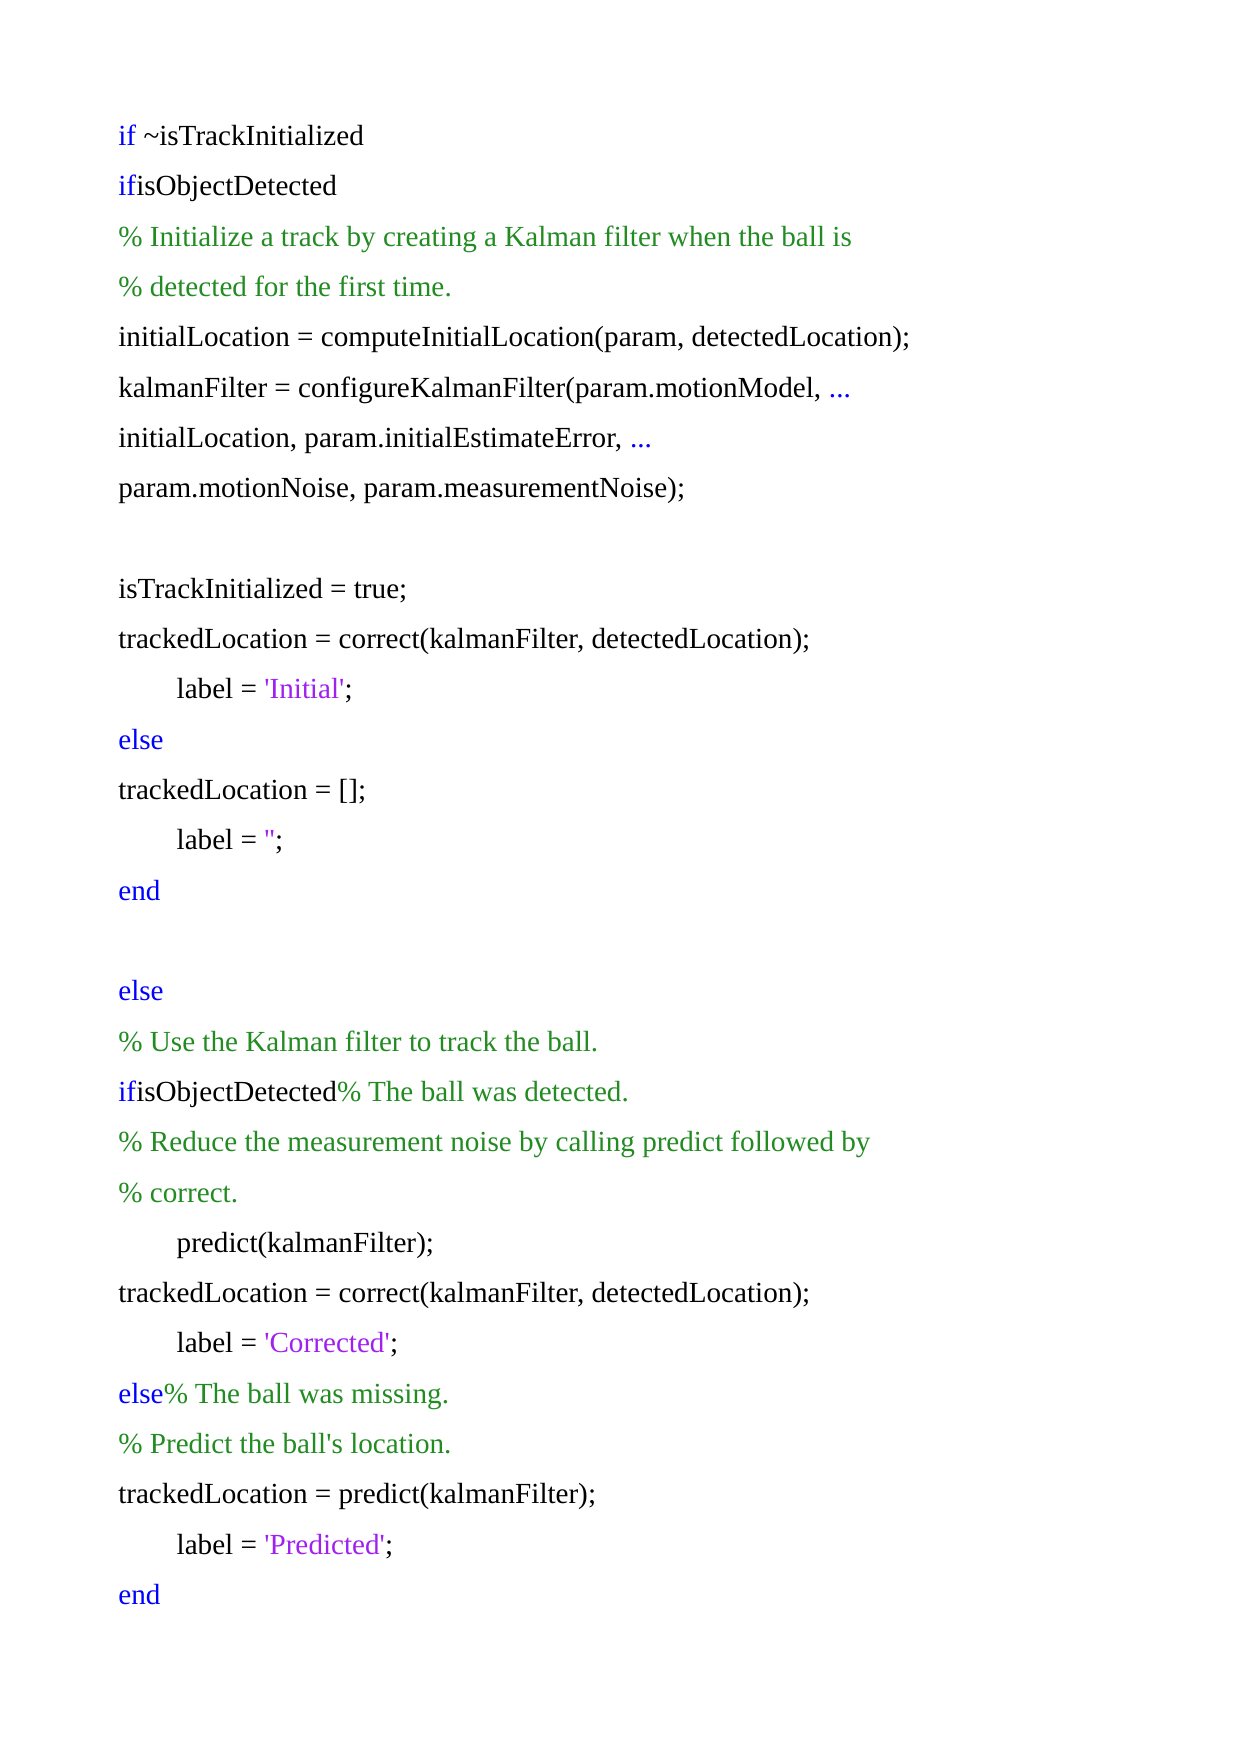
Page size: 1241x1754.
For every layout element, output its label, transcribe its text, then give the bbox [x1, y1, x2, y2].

text label = ''; [118, 822, 1122, 856]
text predict(kalmanFilter); [118, 1225, 1122, 1258]
text kalmanFilter = configureKalmanFilter(param.motionModel, ... [118, 370, 1122, 403]
text % Predict the ball's location. [118, 1426, 1122, 1460]
text ifisObjectDetected [118, 168, 1122, 202]
text ifisObjectDetected% The ball was detected. [118, 1074, 1122, 1108]
text else% The ball was missing. [118, 1376, 1122, 1409]
text initialLocation, param.initialEstimateError, ... [118, 420, 1122, 453]
text trackedLocation = correct(kalmanFilter, detectedLocation); [118, 1275, 1122, 1309]
text param.motionNoise, param.measurementNoise); [118, 470, 1122, 504]
text initialLocation = computeInitialLocation(param, detectedLocation); [118, 319, 1122, 353]
text isTrackInitialized = true; [118, 571, 1122, 604]
text label = 'Corrected'; [118, 1326, 1122, 1359]
text % Use the Kalman filter to track the ball. [118, 1024, 1122, 1057]
text trackedLocation = correct(kalmanFilter, detectedLocation); [118, 621, 1122, 655]
text if ~isTrackInitialized [118, 118, 1122, 152]
text trackedLocation = predict(kalmanFilter); [118, 1477, 1122, 1510]
text end [118, 1577, 1122, 1611]
text else [118, 973, 1122, 1007]
text trackedLocation = []; [118, 772, 1122, 806]
text end [118, 873, 1122, 906]
text % Reduce the measurement noise by calling predict followed by [118, 1124, 1122, 1158]
text % correct. [118, 1175, 1122, 1208]
text else [118, 722, 1122, 755]
text % detected for the first time. [118, 269, 1122, 303]
text % Initialize a track by creating a Kalman filter when the ball is [118, 219, 1122, 252]
text label = 'Initial'; [118, 672, 1122, 705]
text label = 'Predicted'; [118, 1527, 1122, 1560]
